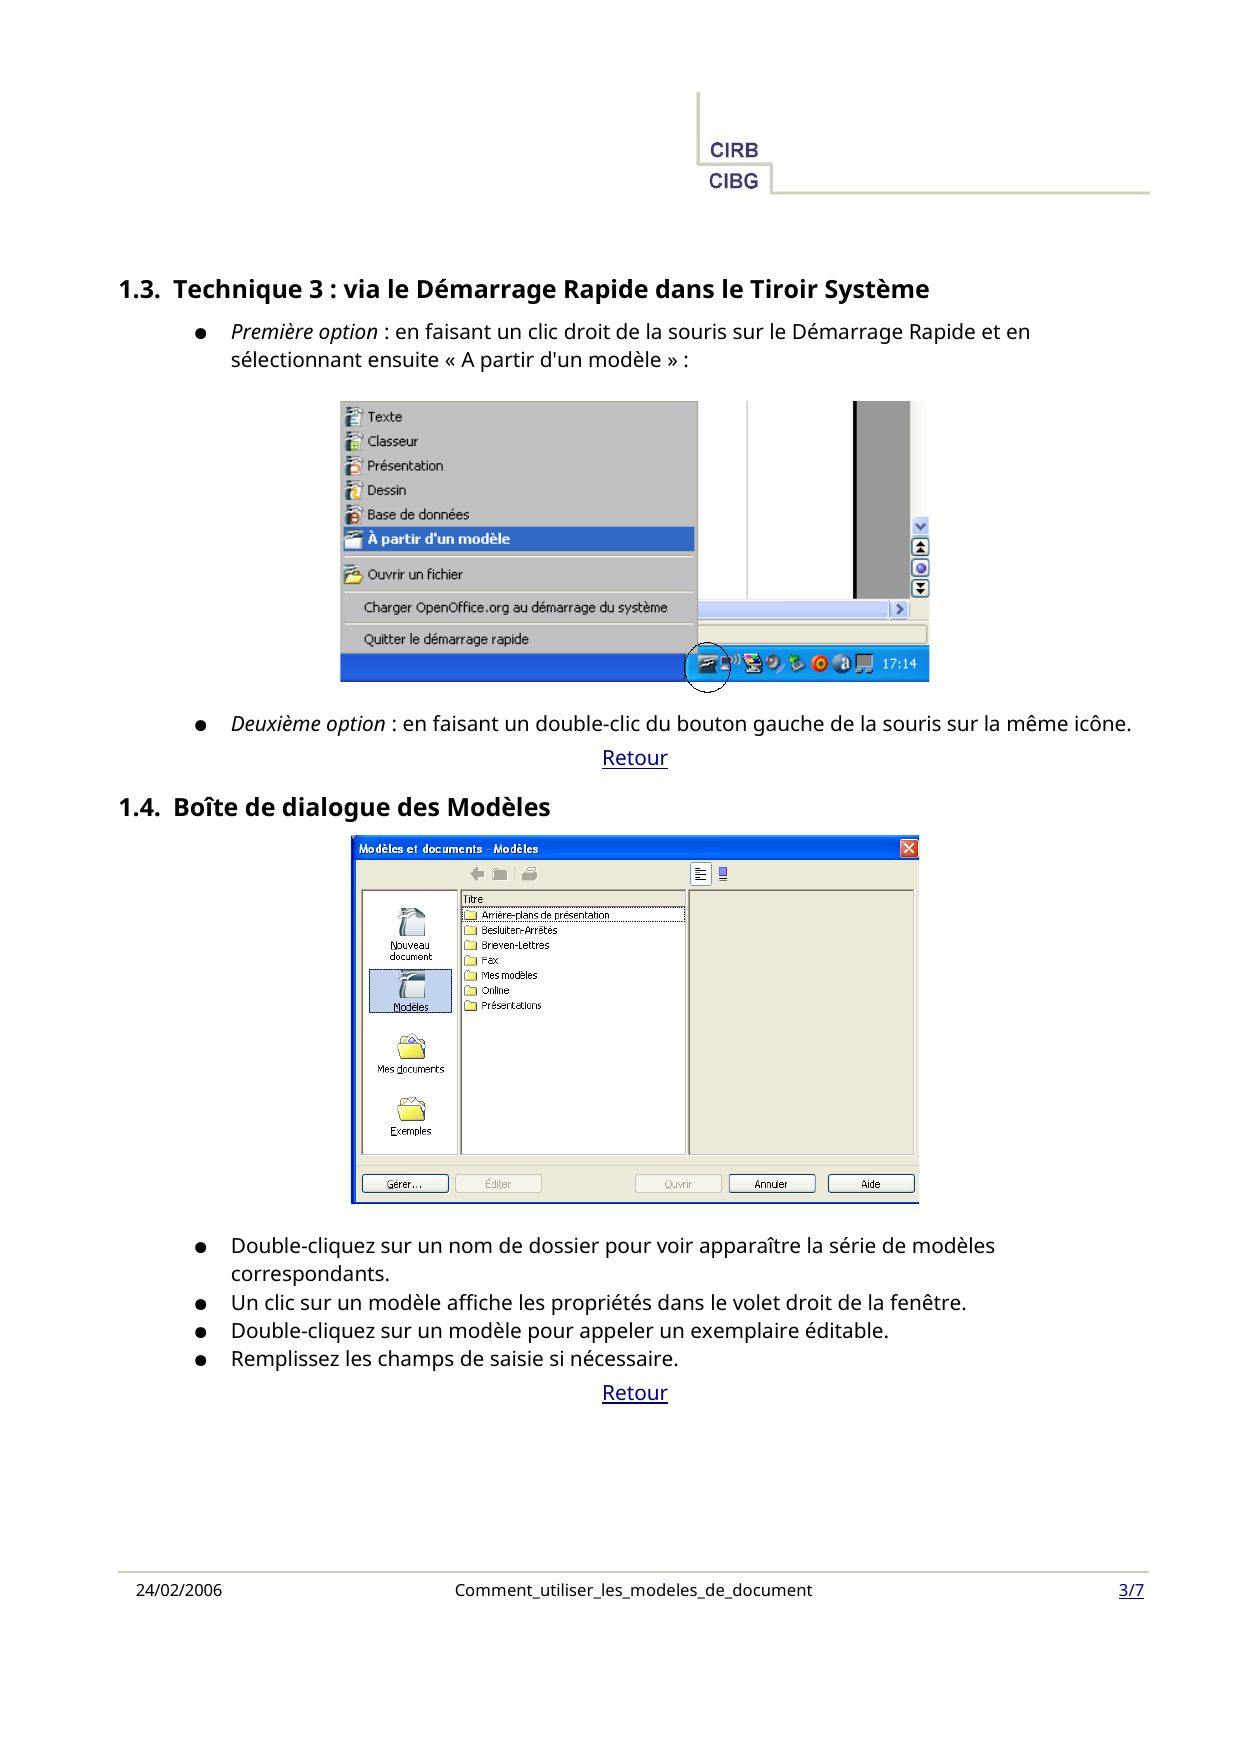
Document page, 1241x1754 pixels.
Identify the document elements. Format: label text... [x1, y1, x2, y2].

list Double-cliquez sur un modèle pour appeler un exemplaire éditable. [193, 1316, 1152, 1344]
picture [350, 835, 920, 1204]
list Un clic sur un modèle affiche les propriétés dans le volet droit de la fenêtre. [193, 1288, 1152, 1316]
table_header Retour [118, 1373, 1152, 1412]
subtitle Technique 3 : via le Démarrage Rapide dans le Tiroir Système [118, 271, 1152, 305]
table_header Retour [118, 738, 1152, 777]
list Première option : en faisant un clic droit de la souris sur le Démarrage Rapide et en sélectionnant ensuite « A partir d'un modèle » : [193, 317, 1152, 374]
list Double-cliquez sur un nom de dossier pour voir apparaître la série de modèles correspondants. [193, 1231, 1152, 1288]
subtitle Boîte de dialogue des Modèles [118, 789, 1152, 823]
list Remplissez les champs de saisie si nécessaire. [193, 1344, 1152, 1372]
picture [609, 92, 1150, 214]
list Deuxième option : en faisant un double-clic du bouton gauche de la souris sur la même icône. [193, 709, 1152, 738]
picture [340, 401, 930, 682]
